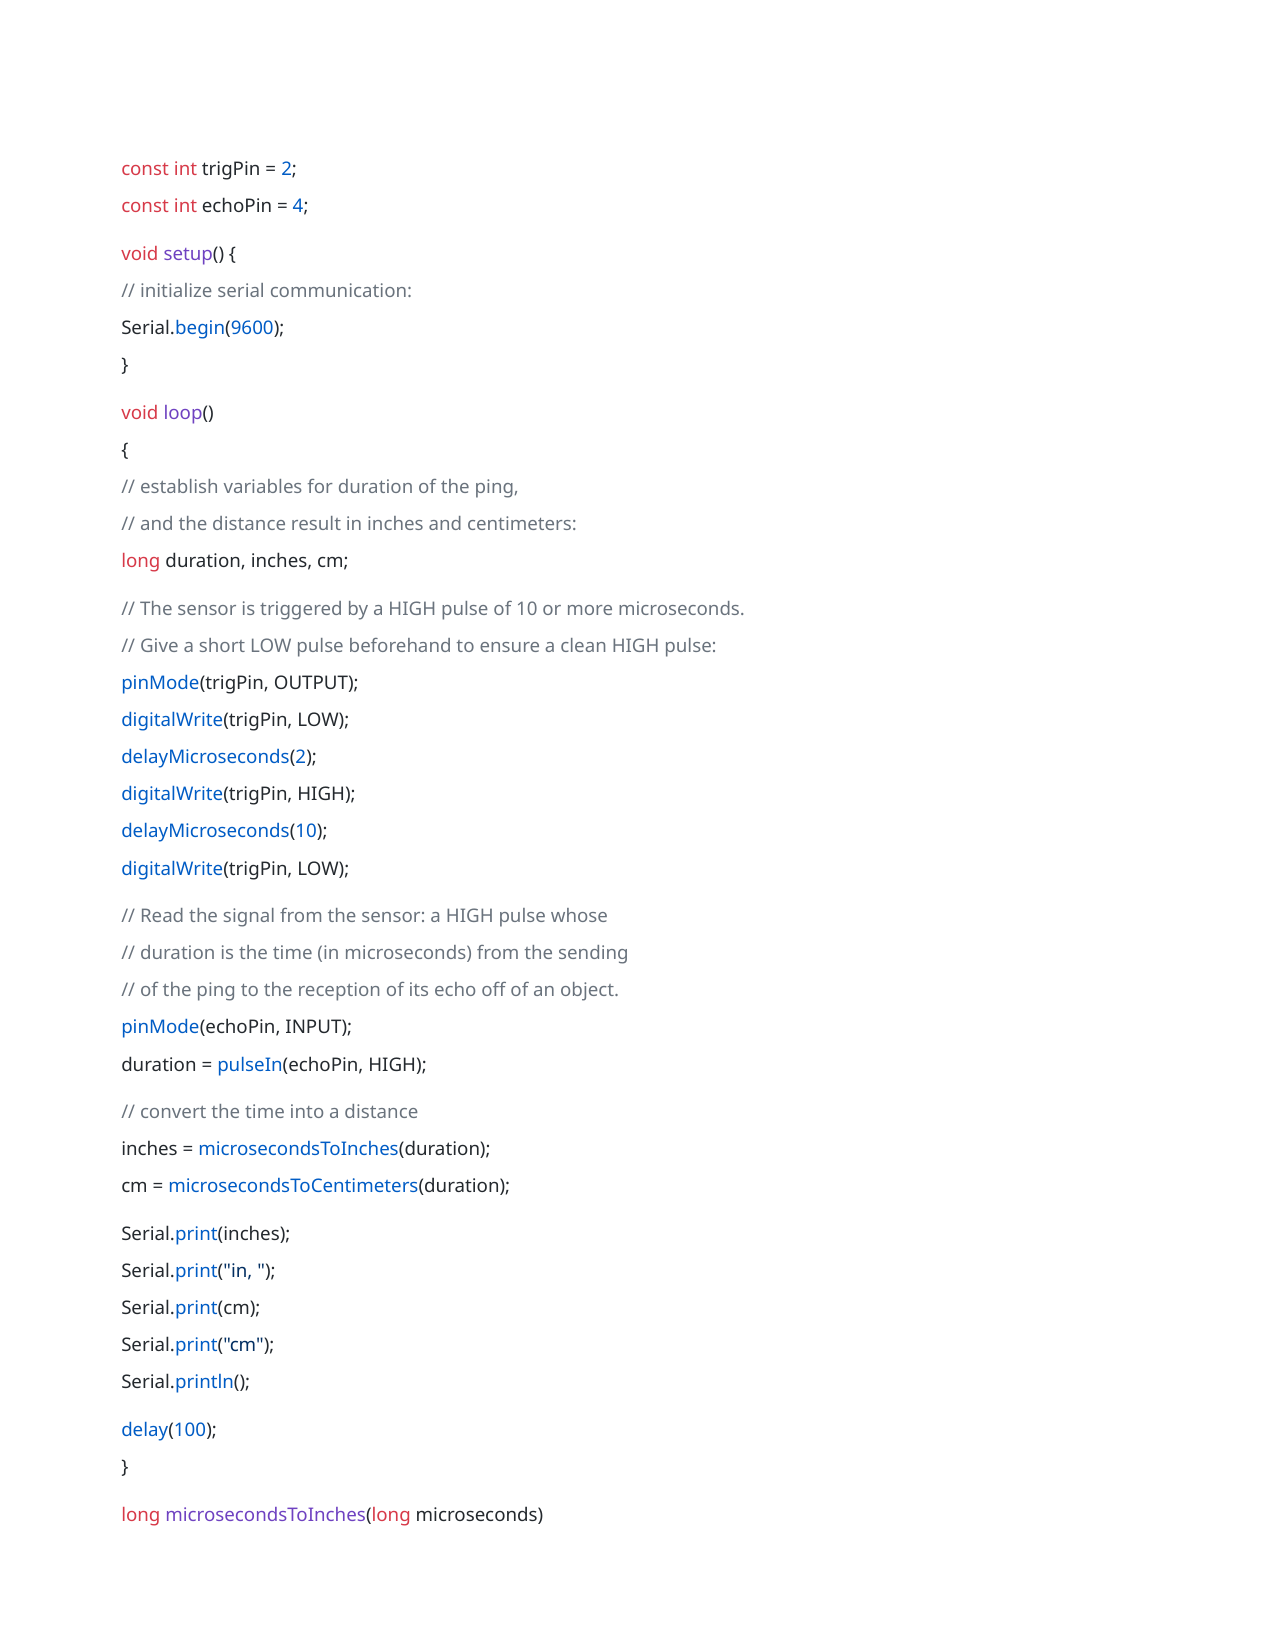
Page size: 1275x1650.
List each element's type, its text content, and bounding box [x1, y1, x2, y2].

table_cell // establish variables for duration of the ping, [118, 465, 1061, 502]
table_cell [118, 576, 1061, 587]
table_cell [118, 1397, 1061, 1408]
table_cell const int echoPin = 4; [118, 184, 1061, 221]
table_cell // initialize serial communication: [118, 269, 1061, 306]
table_cell // The sensor is triggered by a HIGH pulse of 10 or more microseconds. [118, 587, 1061, 624]
table_cell delay(100); [118, 1408, 1061, 1445]
table_cell pinMode(trigPin, OUTPUT); [118, 661, 1061, 698]
table_cell Serial.print("in, "); [118, 1249, 1061, 1286]
table_cell Serial.print("cm"); [118, 1323, 1061, 1360]
table_cell // and the distance result in inches and centimeters: [118, 502, 1061, 539]
table_cell // Give a short LOW pulse beforehand to ensure a clean HIGH pulse: [118, 624, 1061, 661]
table_cell digitalWrite(trigPin, HIGH); [118, 772, 1061, 809]
table_cell digitalWrite(trigPin, LOW); [118, 846, 1061, 883]
table_cell // convert the time into a distance [118, 1090, 1061, 1127]
table_cell Serial.print(inches); [118, 1212, 1061, 1249]
table_cell long microsecondsToInches(long microseconds) [118, 1493, 1061, 1530]
table_cell { [118, 428, 1061, 465]
table_cell [118, 1079, 1061, 1090]
table_cell delayMicroseconds(10); [118, 809, 1061, 846]
table_cell delayMicroseconds(2); [118, 735, 1061, 772]
table_cell pinMode(echoPin, INPUT); [118, 1005, 1061, 1042]
table_cell Serial.println(); [118, 1360, 1061, 1397]
table_cell digitalWrite(trigPin, LOW); [118, 698, 1061, 735]
table_cell [118, 380, 1061, 391]
table_cell } [118, 1445, 1061, 1482]
table_cell // Read the signal from the sensor: a HIGH pulse whose [118, 894, 1061, 931]
table_cell [118, 221, 1061, 232]
table_cell // of the ping to the reception of its echo off of an object. [118, 968, 1061, 1005]
table_cell } [118, 343, 1061, 380]
table_header const int trigPin = 2; [118, 147, 1061, 184]
table_cell Serial.begin(9600); [118, 306, 1061, 343]
table_cell Serial.print(cm); [118, 1286, 1061, 1323]
table_cell void setup() { [118, 232, 1061, 269]
table_cell inches = microsecondsToInches(duration); [118, 1127, 1061, 1164]
table_cell long duration, inches, cm; [118, 539, 1061, 576]
table_cell cm = microsecondsToCentimeters(duration); [118, 1164, 1061, 1201]
table_cell [118, 1482, 1061, 1493]
table_cell [118, 1201, 1061, 1212]
table_cell [118, 883, 1061, 894]
table_cell // duration is the time (in microseconds) from the sending [118, 931, 1061, 968]
table_cell duration = pulseIn(echoPin, HIGH); [118, 1042, 1061, 1079]
table_cell void loop() [118, 391, 1061, 428]
